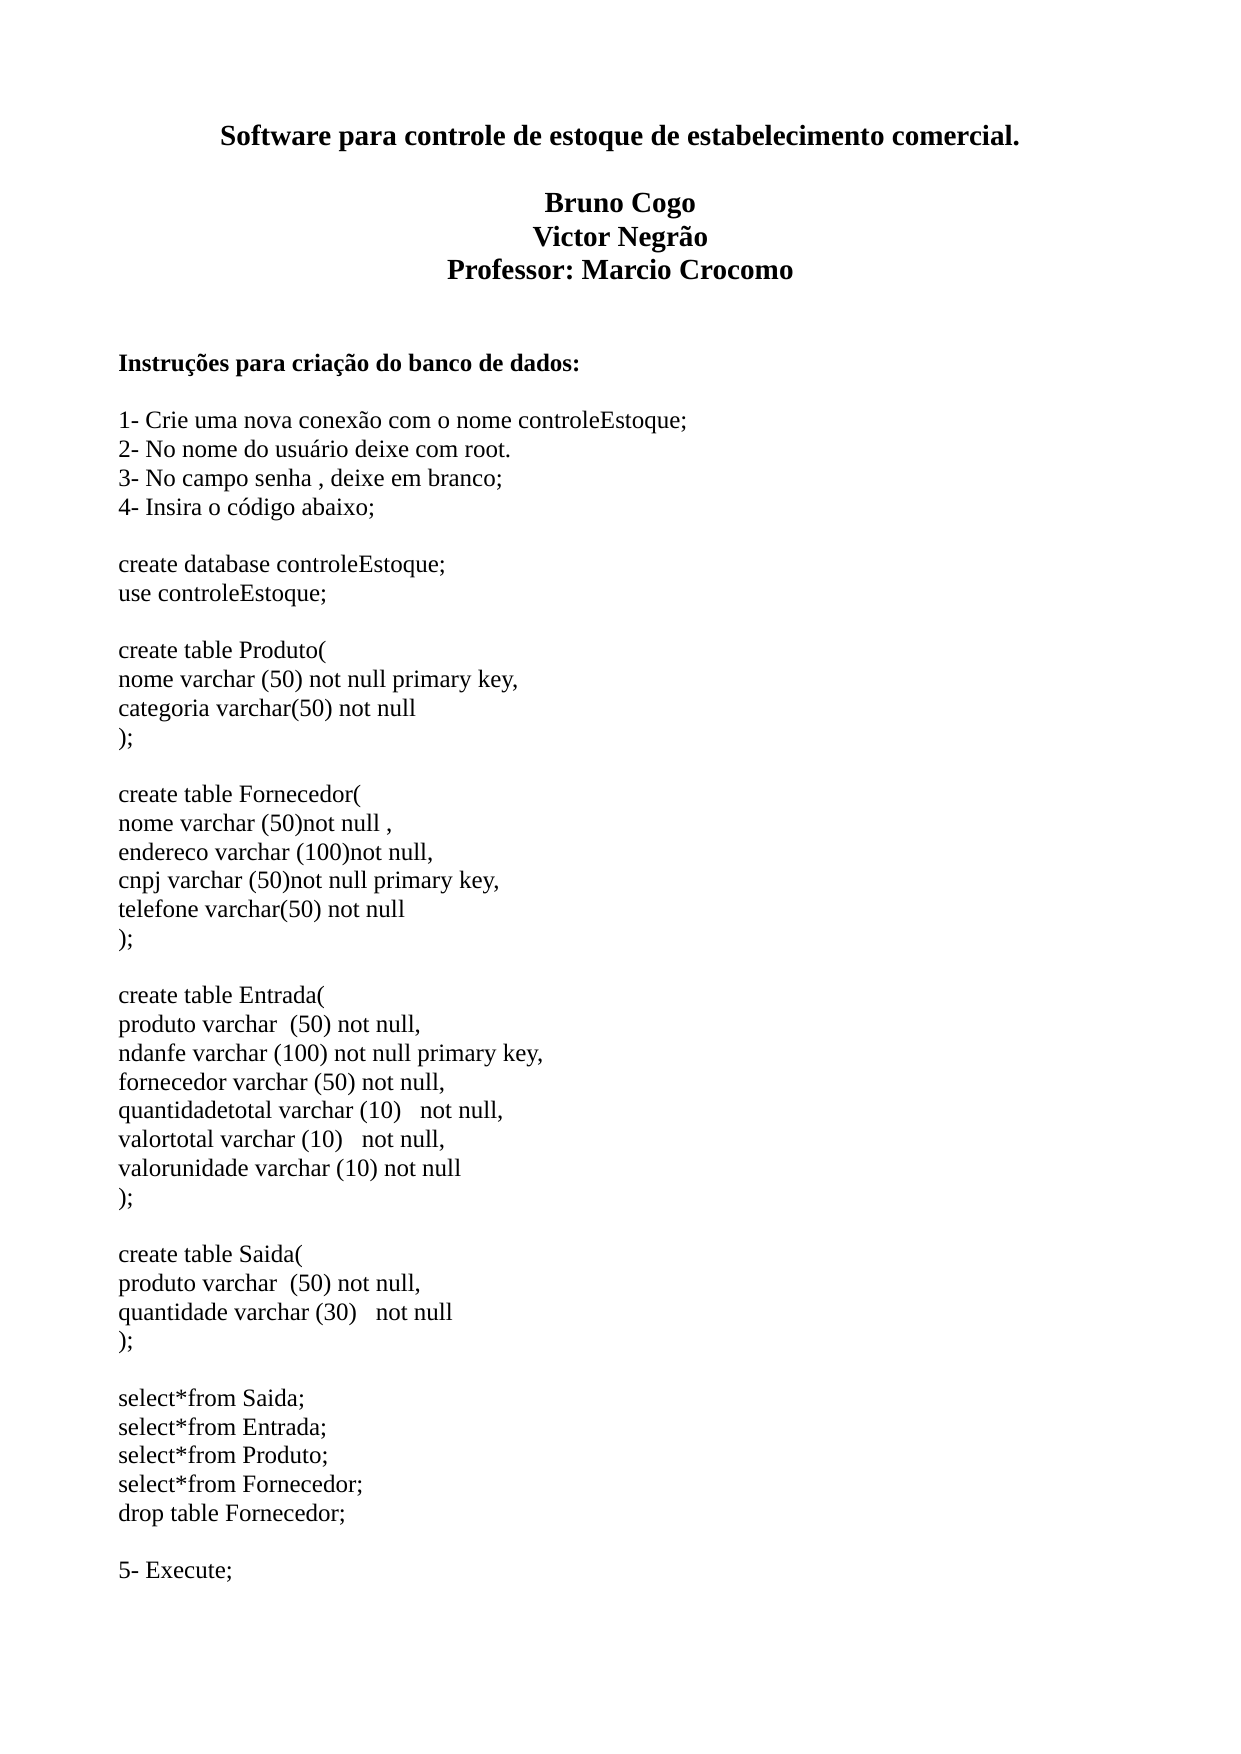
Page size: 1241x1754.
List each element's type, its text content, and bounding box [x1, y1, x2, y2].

text Professor: Marcio Crocomo [118, 252, 1122, 286]
text 2- No nome do usuário deixe com root. [118, 434, 1122, 463]
text create database controleEstoque; use controleEstoque; create table Produto( nome varchar (50) not null primary key, categoria varchar(50) not null ); create table Fornecedor( nome varchar (50)not null , endereco varchar (100)not null, cnpj varchar (50)not null primary key, telefone varchar(50) not null ); create table Entrada( produto varchar (50) not null, ndanfe varchar (100) not null primary key, fornecedor varchar (50) not null, quantidadetotal varchar (10) not null, valortotal varchar (10) not null, valorunidade varchar (10) not null ); create table Saida( produto varchar (50) not null, quantidade varchar (30) not null ); select*from Saida; select*from Entrada; select*from Produto; select*from Fornecedor; drop table Fornecedor; [118, 549, 1122, 1556]
text 3- No campo senha , deixe em branco; [118, 463, 1122, 492]
text Instruções para criação do banco de dados: [118, 348, 1122, 377]
text Bruno Cogo [118, 185, 1122, 219]
text Victor Negrão [118, 219, 1122, 252]
text Software para controle de estoque de estabelecimento comercial. [118, 118, 1122, 152]
text 5- Execute; [118, 1556, 1122, 1584]
text 4- Insira o código abaixo; [118, 492, 1122, 549]
text 1- Crie uma nova conexão com o nome controleEstoque; [118, 406, 1122, 434]
